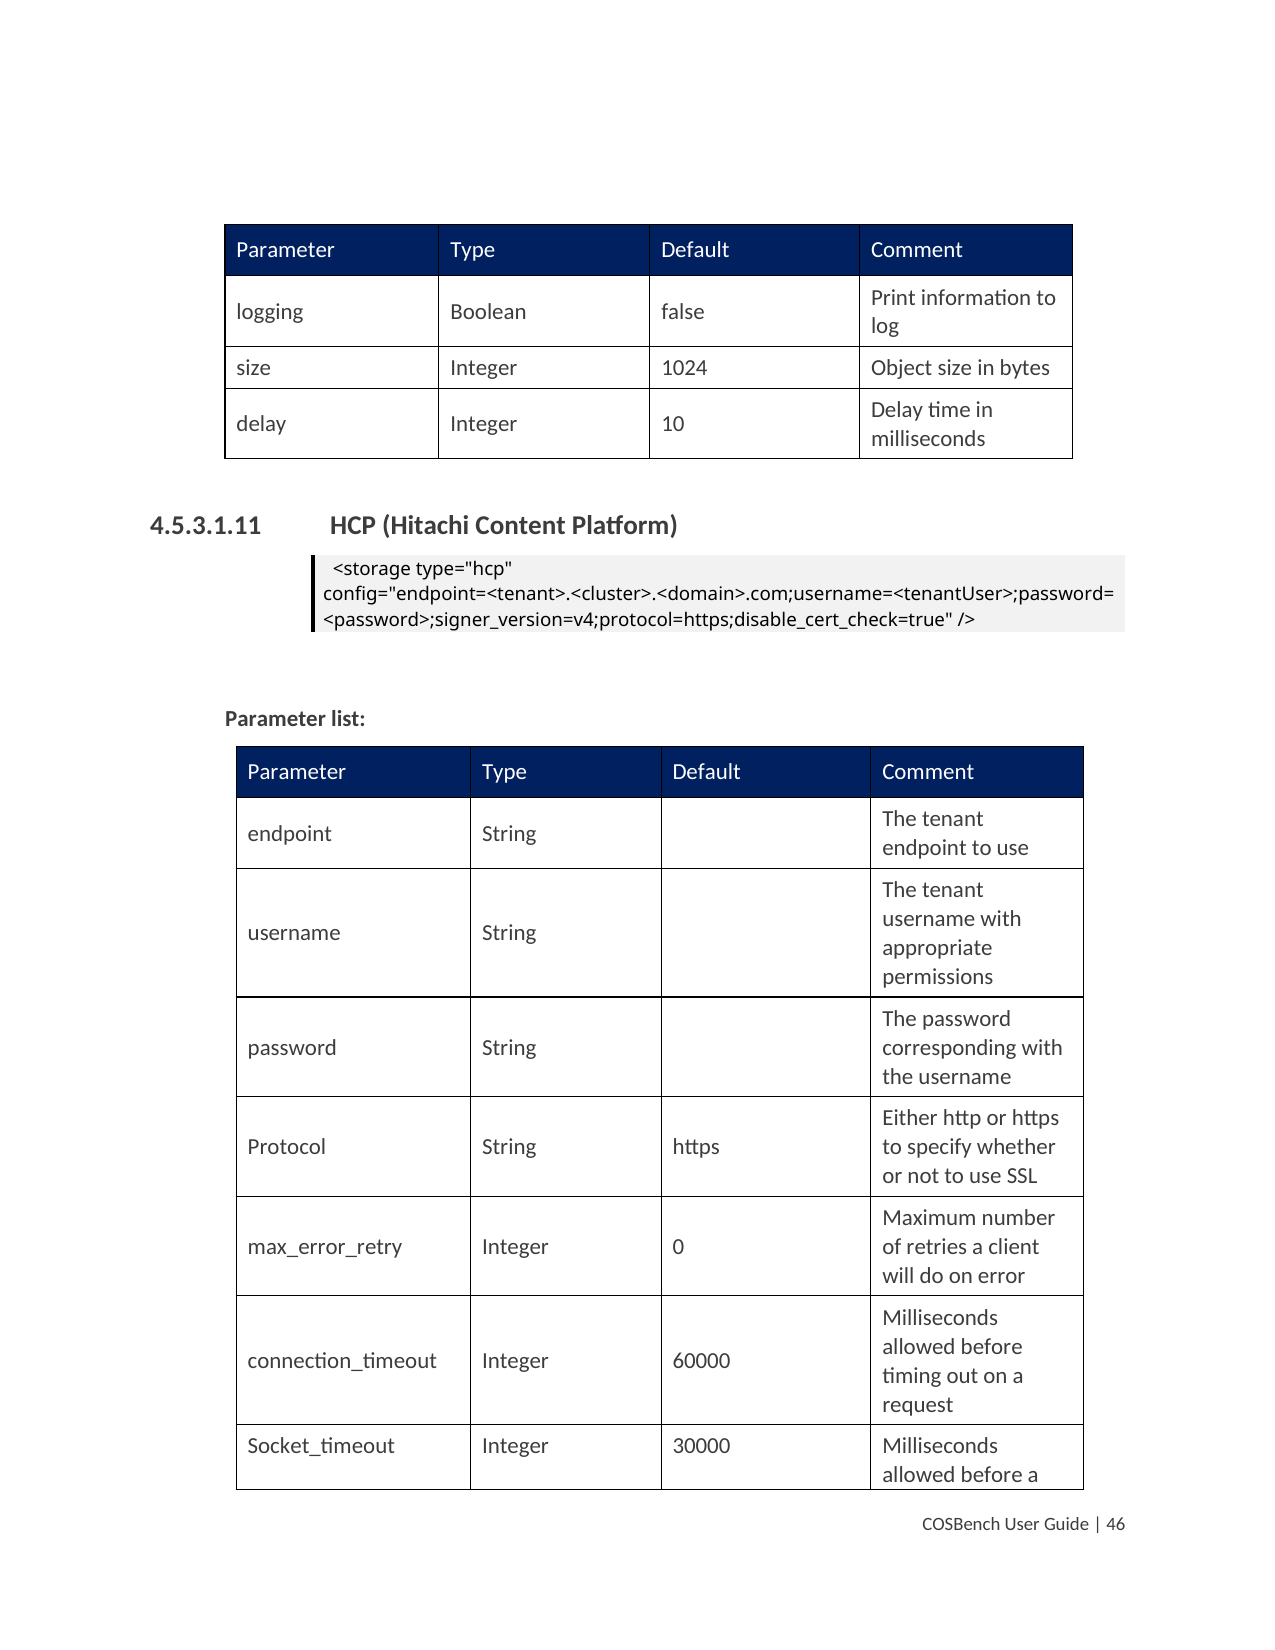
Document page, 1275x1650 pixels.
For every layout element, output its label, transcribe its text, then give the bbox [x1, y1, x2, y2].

table_cell Either http or https to specify whether or not to use SSL [871, 1097, 1083, 1196]
table_cell Integer [471, 1197, 661, 1295]
table_cell Integer [439, 389, 649, 458]
table_cell Milliseconds allowed before timing out on a request [871, 1296, 1083, 1424]
table_header Type [471, 747, 661, 797]
table_cell username [237, 869, 470, 996]
table_cell String [471, 798, 661, 868]
table_cell Object size in bytes [860, 347, 1072, 387]
table_cell password [237, 998, 470, 1096]
table_cell logging [226, 276, 438, 346]
table_cell [662, 798, 870, 868]
table_cell connection_timeout [237, 1296, 470, 1424]
table_cell 10 [650, 389, 859, 458]
table_cell size [226, 347, 438, 387]
table_cell Delay time in milliseconds [860, 389, 1072, 458]
table_cell [662, 869, 870, 996]
table_cell false [650, 276, 859, 346]
table_header Parameter [237, 747, 470, 797]
table_cell String [471, 998, 661, 1096]
table_cell 60000 [662, 1296, 870, 1424]
table_cell https [662, 1097, 870, 1196]
table_cell Integer [471, 1296, 661, 1424]
table_cell delay [226, 389, 438, 458]
table_cell Maximum number of retries a client will do on error [871, 1197, 1083, 1295]
table_cell Integer [439, 347, 649, 387]
table_header Comment [860, 225, 1072, 275]
table_cell Socket_timeout [237, 1425, 470, 1488]
table_cell 1024 [650, 347, 859, 387]
table_cell Milliseconds allowed before a [871, 1425, 1083, 1488]
table_cell String [471, 1097, 661, 1196]
table_cell Protocol [237, 1097, 470, 1196]
table_cell endpoint [237, 798, 470, 868]
table_header Comment [871, 747, 1083, 797]
table_cell [662, 998, 870, 1096]
table_cell Boolean [439, 276, 649, 346]
text <storage type="hcp" config="endpoint=<tenant>.<cluster>.<domain>.com;username=<tenantUser>;password=<password>;signer_version=v4;protocol=https;disable_cert_check=true" /> [315, 555, 1125, 632]
table_header Type [439, 225, 649, 275]
text Parameter list: [225, 704, 1125, 732]
table_cell The tenant username with appropriate permissions [871, 869, 1083, 996]
table_cell The password corresponding with the username [871, 998, 1083, 1096]
table_header Default [662, 747, 870, 797]
table_cell 0 [662, 1197, 870, 1295]
table_cell Print information to log [860, 276, 1072, 346]
table_cell String [471, 869, 661, 996]
table_cell max_error_retry [237, 1197, 470, 1295]
table_cell Integer [471, 1425, 661, 1488]
table_cell The tenant endpoint to use [871, 798, 1083, 868]
table_header Default [650, 225, 859, 275]
table_cell 30000 [662, 1425, 870, 1488]
subtitle HCP (Hitachi Content Platform) [150, 508, 1125, 541]
table_header Parameter [226, 225, 438, 275]
